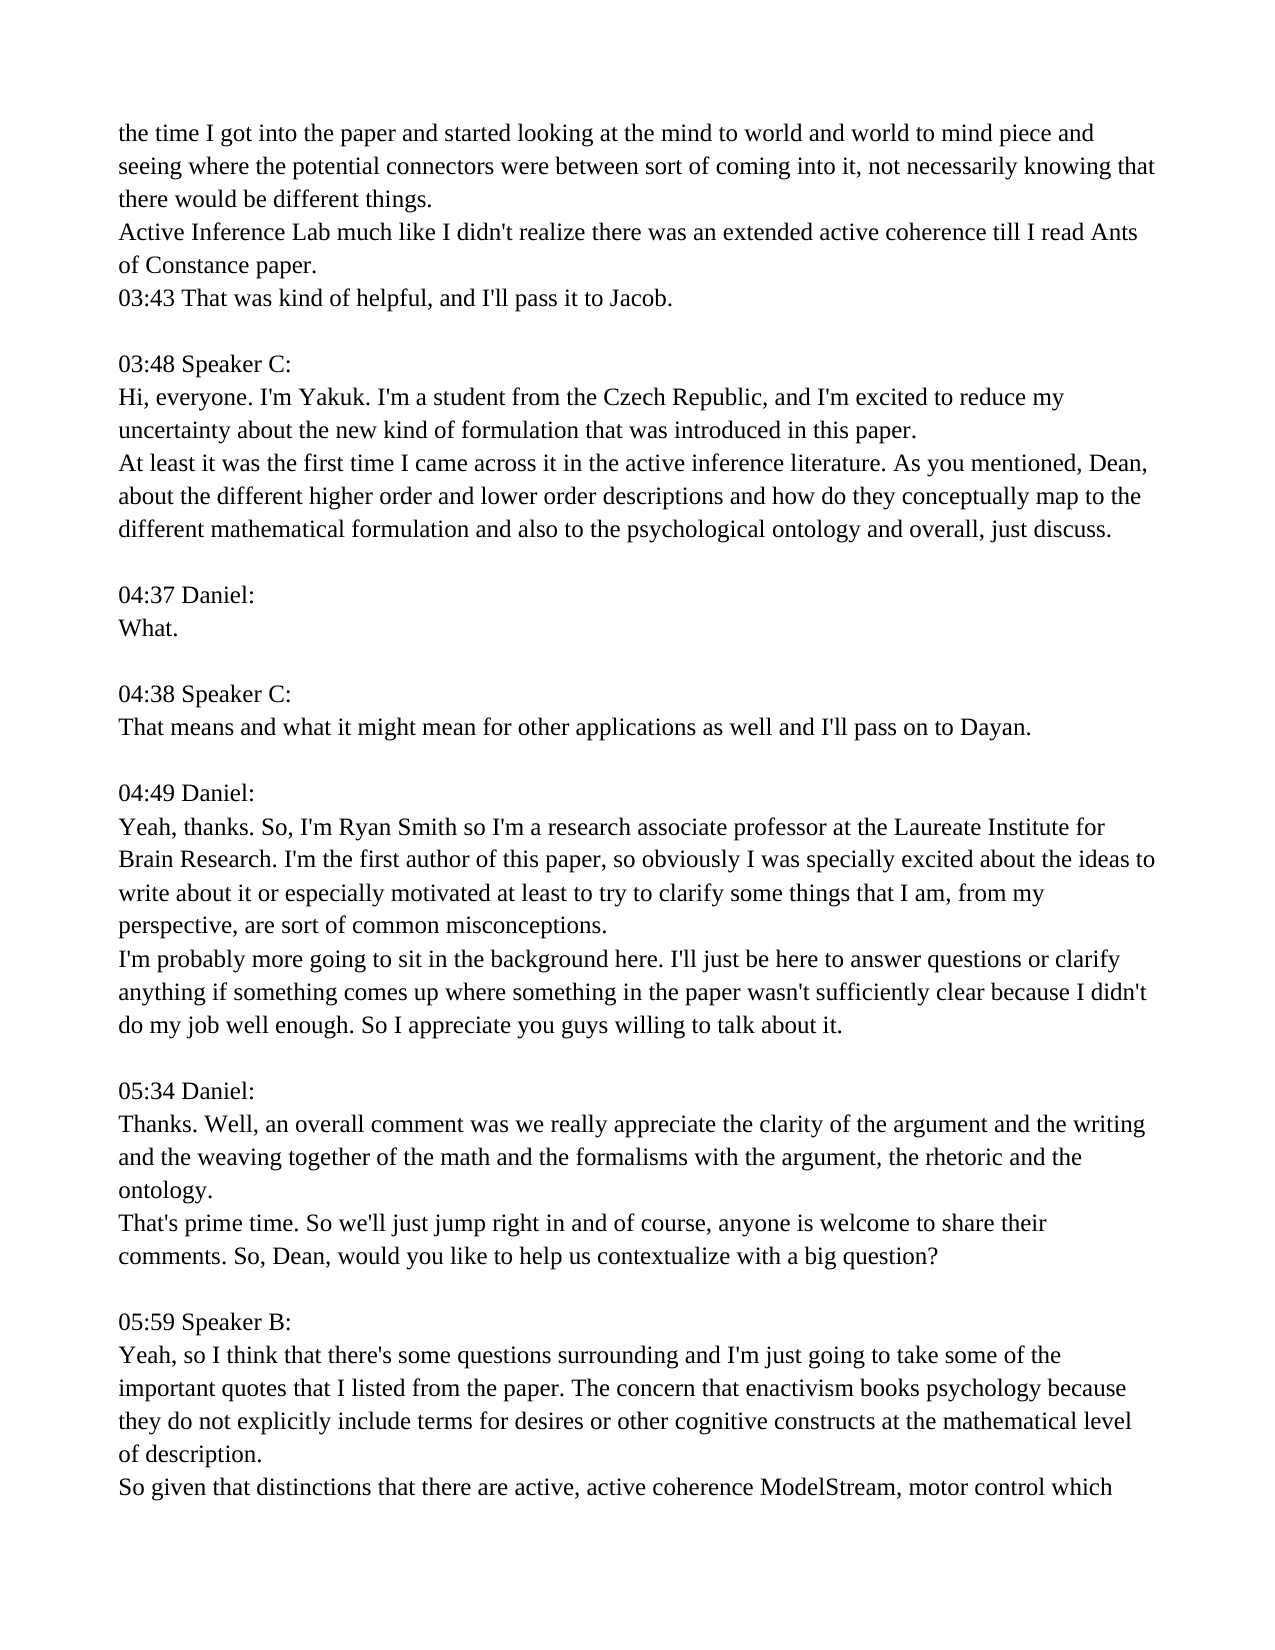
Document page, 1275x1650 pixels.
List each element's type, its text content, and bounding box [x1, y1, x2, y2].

text 03:43 That was kind of helpful, and I'll pass it to Jacob. [118, 283, 1157, 312]
text Thanks. Well, an overall comment was we really appreciate the clarity of the argument and the writing and the weaving together of the math and the formalisms with the argument, the rhetoric and the ontology. [118, 1109, 1157, 1203]
text Yeah, thanks. So, I'm Ryan Smith so I'm a research associate professor at the Laureate Institute for Brain Research. I'm the first author of this paper, so obviously I was specially excited about the ideas to write about it or especially motivated at least to try to clarify some things that I am, from my perspective, are sort of common misconceptions. [118, 812, 1157, 939]
text So given that distinctions that there are active, active coherence ModelStream, motor control which [118, 1472, 1157, 1501]
text 04:37 Daniel: [118, 580, 1157, 609]
text What. [118, 613, 1157, 642]
text the time I got into the paper and started looking at the mind to world and world to mind piece and seeing where the potential connectors were between sort of coming into it, not necessarily knowing that there would be different things. [118, 118, 1157, 213]
text That's prime time. So we'll just jump right in and of course, anyone is welcome to share their comments. So, Dean, would you like to help us contextualize with a big question? [118, 1208, 1157, 1269]
text Yeah, so I think that there's some questions surrounding and I'm just going to take some of the important quotes that I listed from the paper. The concern that enactivism books psychology because they do not explicitly include terms for desires or other cognitive constructs at the mathematical level of description. [118, 1340, 1157, 1468]
text That means and what it might mean for other applications as well and I'll pass on to Dayan. [118, 712, 1157, 741]
text 04:38 Speaker C: [118, 679, 1157, 708]
text 05:34 Daniel: [118, 1076, 1157, 1104]
text I'm probably more going to sit in the background here. I'll just be here to answer questions or clarify anything if something comes up where something in the paper wasn't sufficiently clear because I didn't do my job well enough. So I appreciate you guys willing to talk about it. [118, 944, 1157, 1038]
text Hi, everyone. I'm Yakuk. I'm a student from the Czech Republic, and I'm excited to reduce my uncertainty about the new kind of formulation that was introduced in this paper. [118, 382, 1157, 444]
text 05:59 Speaker B: [118, 1307, 1157, 1336]
text Active Inference Lab much like I didn't realize there was an extended active coherence till I read Ants of Constance paper. [118, 217, 1157, 279]
text 04:49 Daniel: [118, 778, 1157, 807]
text 03:48 Speaker C: [118, 349, 1157, 378]
text At least it was the first time I came across it in the active inference literature. As you mentioned, Dean, about the different higher order and lower order descriptions and how do they conceptually map to the different mathematical formulation and also to the psychological ontology and overall, just discuss. [118, 448, 1157, 543]
